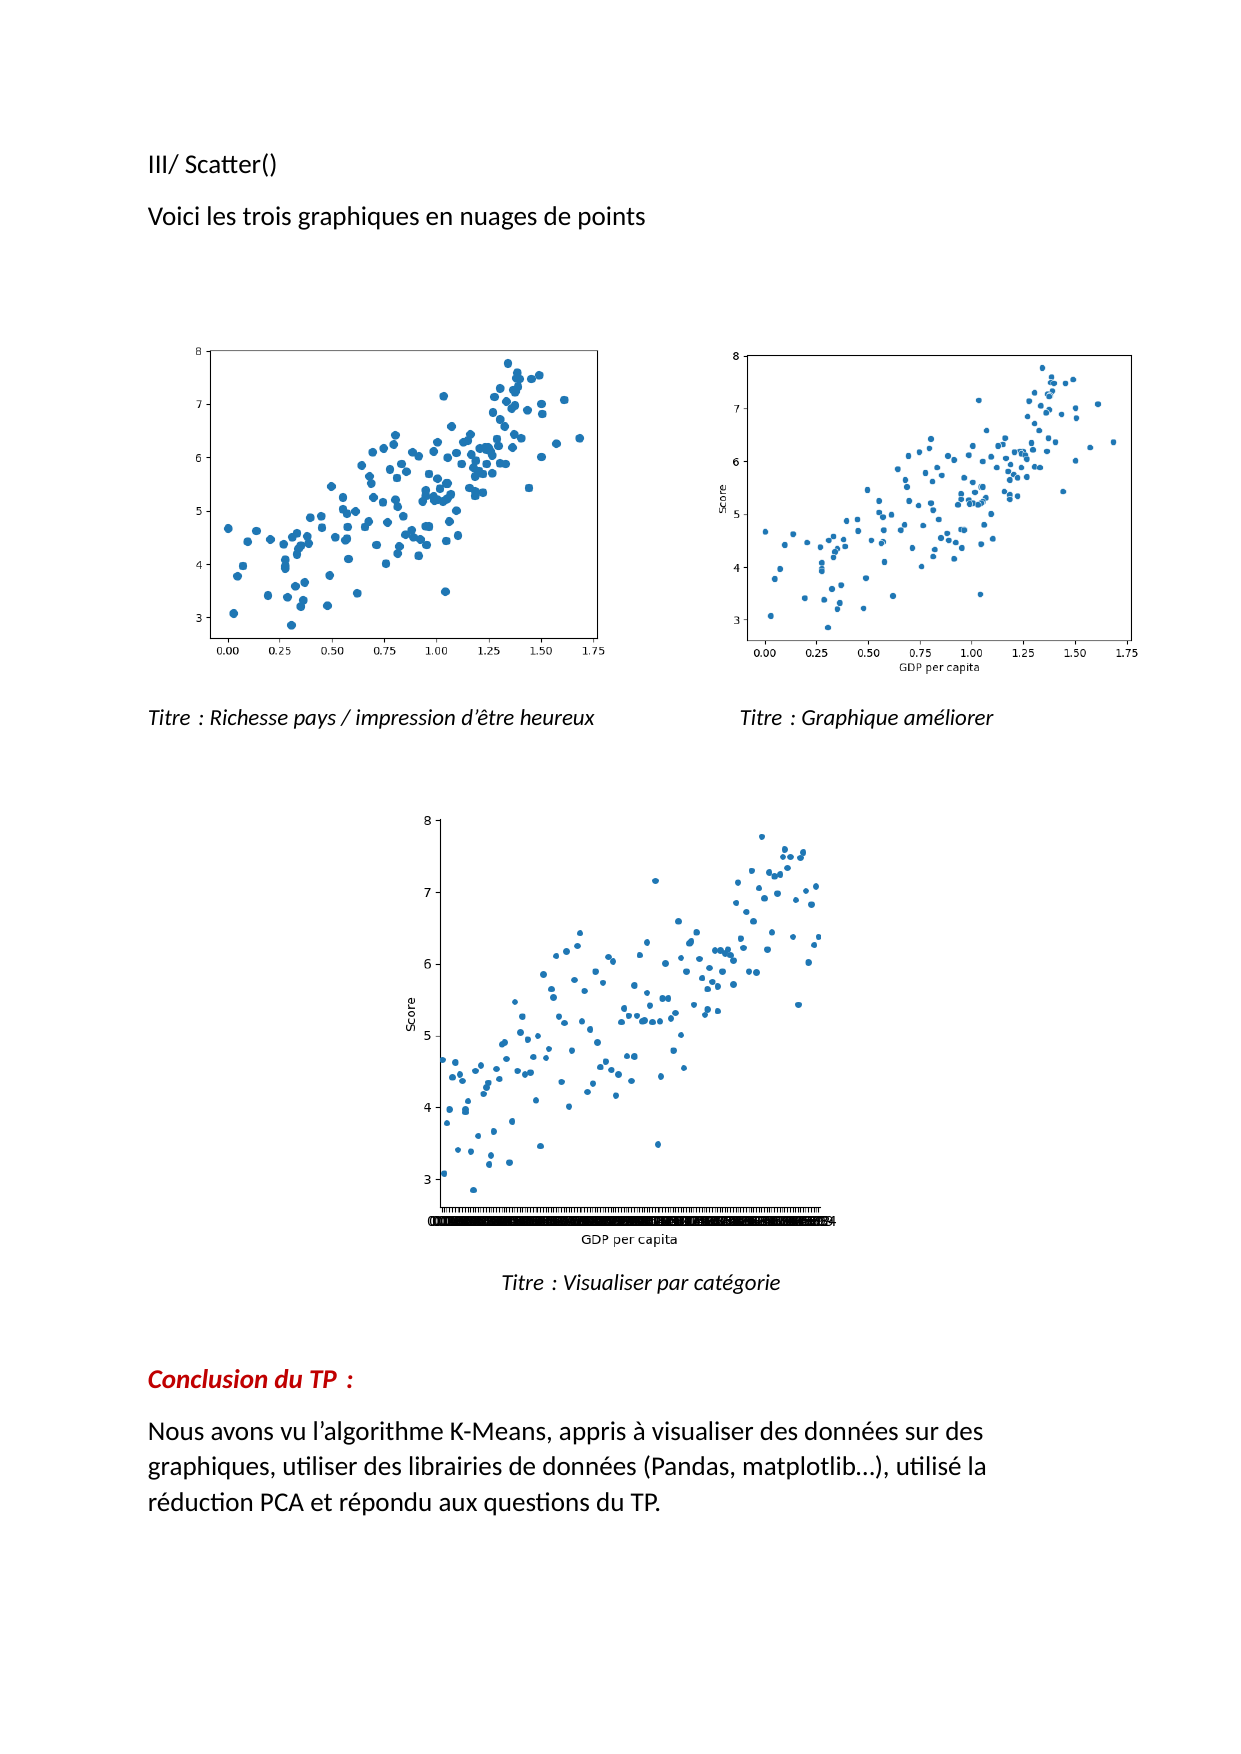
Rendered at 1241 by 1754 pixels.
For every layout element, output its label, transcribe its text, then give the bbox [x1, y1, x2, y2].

text Titre : Richesse pays / impression d’être heureux Titre : Graphique améliorer [148, 303, 1093, 731]
text III/ Scatter() [148, 148, 1093, 181]
text Nous avons vu l’algorithme K-Means, appris à visualiser des données sur des graphiques, utiliser des librairies de données (Pandas, matplotlib…), utilisé la réduction PCA et répondu aux questions du TP. [148, 1414, 1093, 1518]
text Titre : Visualiser par catégorie [148, 1264, 1093, 1297]
text Conclusion du TP : [148, 1362, 1093, 1395]
text Voici les trois graphiques en nuages de points [148, 199, 1093, 233]
